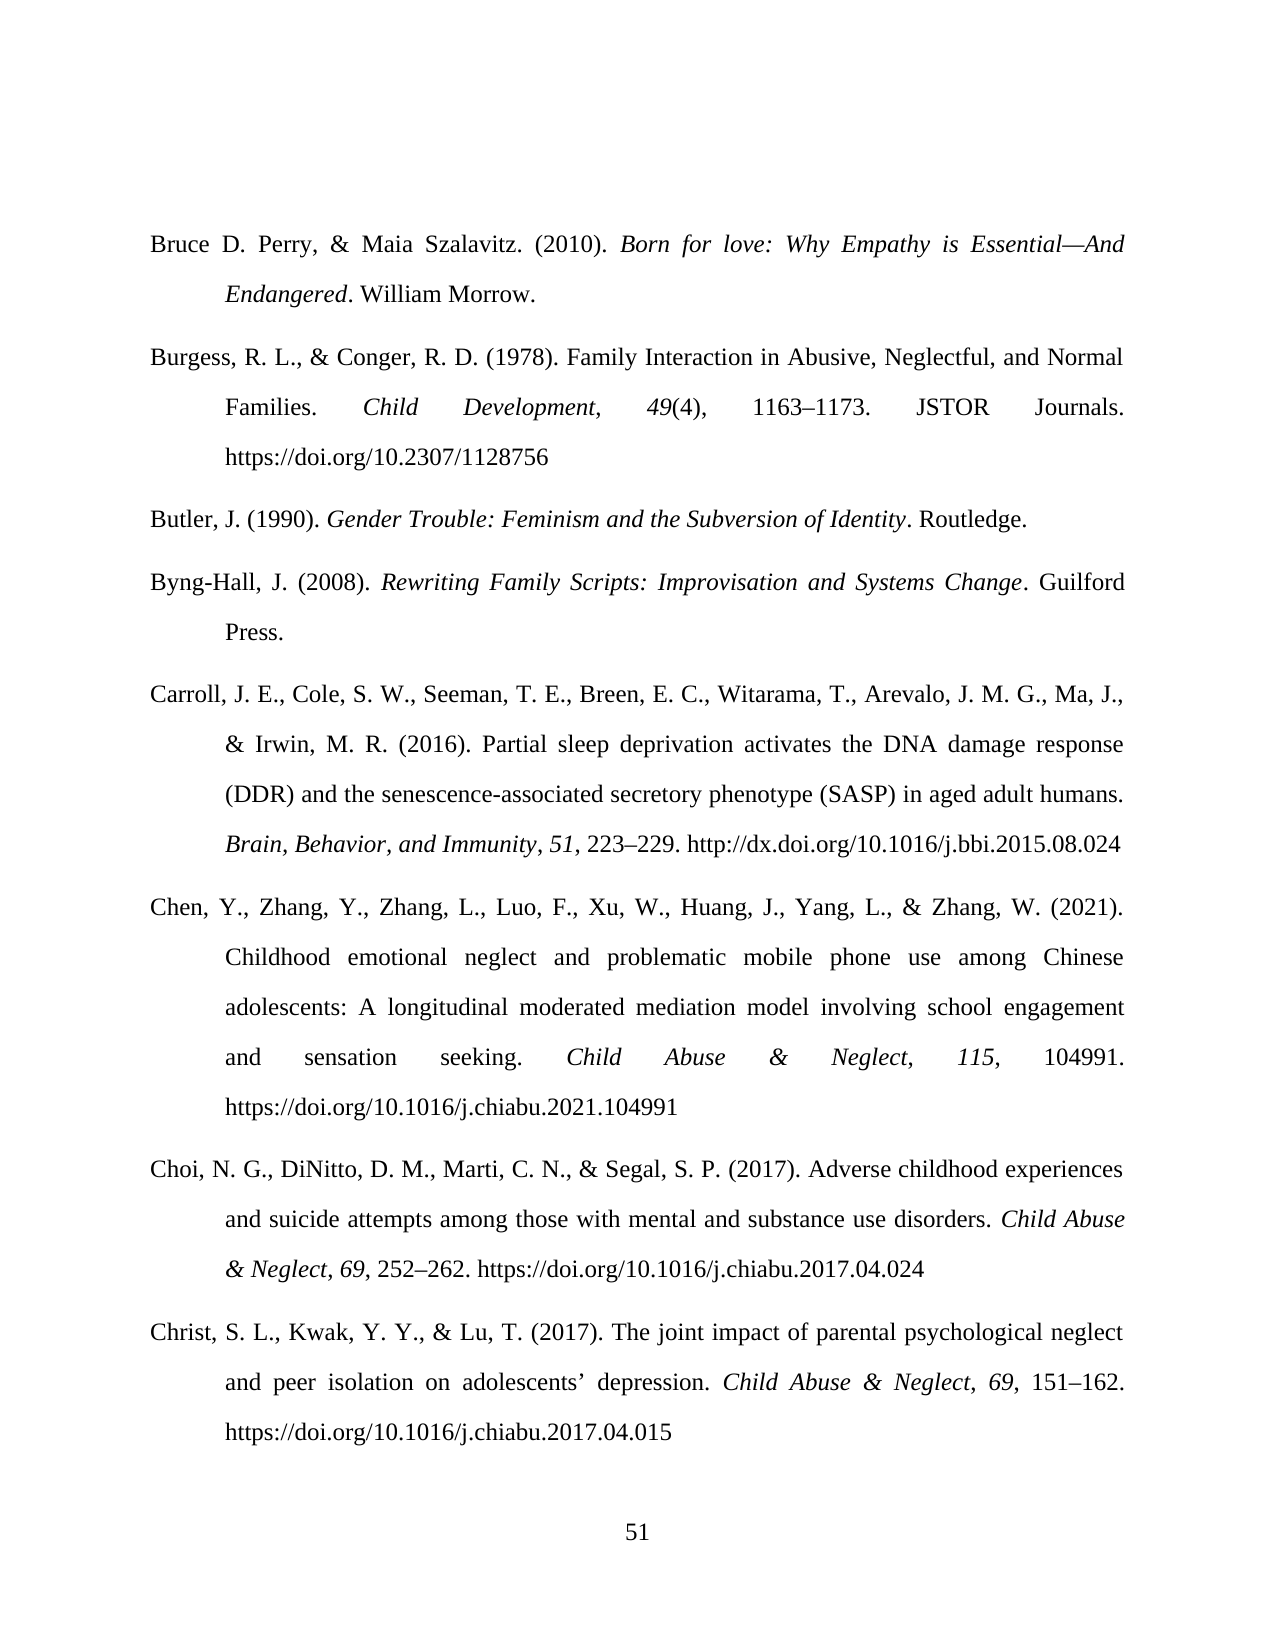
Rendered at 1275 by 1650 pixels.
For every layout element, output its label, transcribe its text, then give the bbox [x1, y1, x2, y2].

text Bruce D. Perry, & Maia Szalavitz. (2010). Born for love: Why Empathy is Essential—And Endangered. William Morrow. [150, 208, 1125, 308]
text Carroll, J. E., Cole, S. W., Seeman, T. E., Breen, E. C., Witarama, T., Arevalo, J. M. G., Ma, J., & Irwin, M. R. (2016). Partial sleep deprivation activates the DNA damage response (DDR) and the senescence-associated secretory phenotype (SASP) in aged adult humans. Brain, Behavior, and Immunity, 51, 223–229. http://dx.doi.org/10.1016/j.bbi.2015.08.024 [150, 658, 1125, 858]
text Burgess, R. L., & Conger, R. D. (1978). Family Interaction in Abusive, Neglectful, and Normal Families. Child Development, 49(4), 1163–1173. JSTOR Journals. https://doi.org/10.2307/1128756 [150, 321, 1125, 471]
text Choi, N. G., DiNitto, D. M., Marti, C. N., & Segal, S. P. (2017). Adverse childhood experiences and suicide attempts among those with mental and substance use disorders. Child Abuse & Neglect, 69, 252–262. https://doi.org/10.1016/j.chiabu.2017.04.024 [150, 1133, 1125, 1283]
text Christ, S. L., Kwak, Y. Y., & Lu, T. (2017). The joint impact of parental psychological neglect and peer isolation on adolescents’ depression. Child Abuse & Neglect, 69, 151–162. https://doi.org/10.1016/j.chiabu.2017.04.015 [150, 1296, 1125, 1446]
text Chen, Y., Zhang, Y., Zhang, L., Luo, F., Xu, W., Huang, J., Yang, L., & Zhang, W. (2021). Childhood emotional neglect and problematic mobile phone use among Chinese adolescents: A longitudinal moderated mediation model involving school engagement and sensation seeking. Child Abuse & Neglect, 115, 104991. https://doi.org/10.1016/j.chiabu.2021.104991 [150, 871, 1125, 1121]
text Butler, J. (1990). Gender Trouble: Feminism and the Subversion of Identity. Routledge. [150, 483, 1125, 533]
text Byng-Hall, J. (2008). Rewriting Family Scripts: Improvisation and Systems Change. Guilford Press. [150, 546, 1125, 646]
